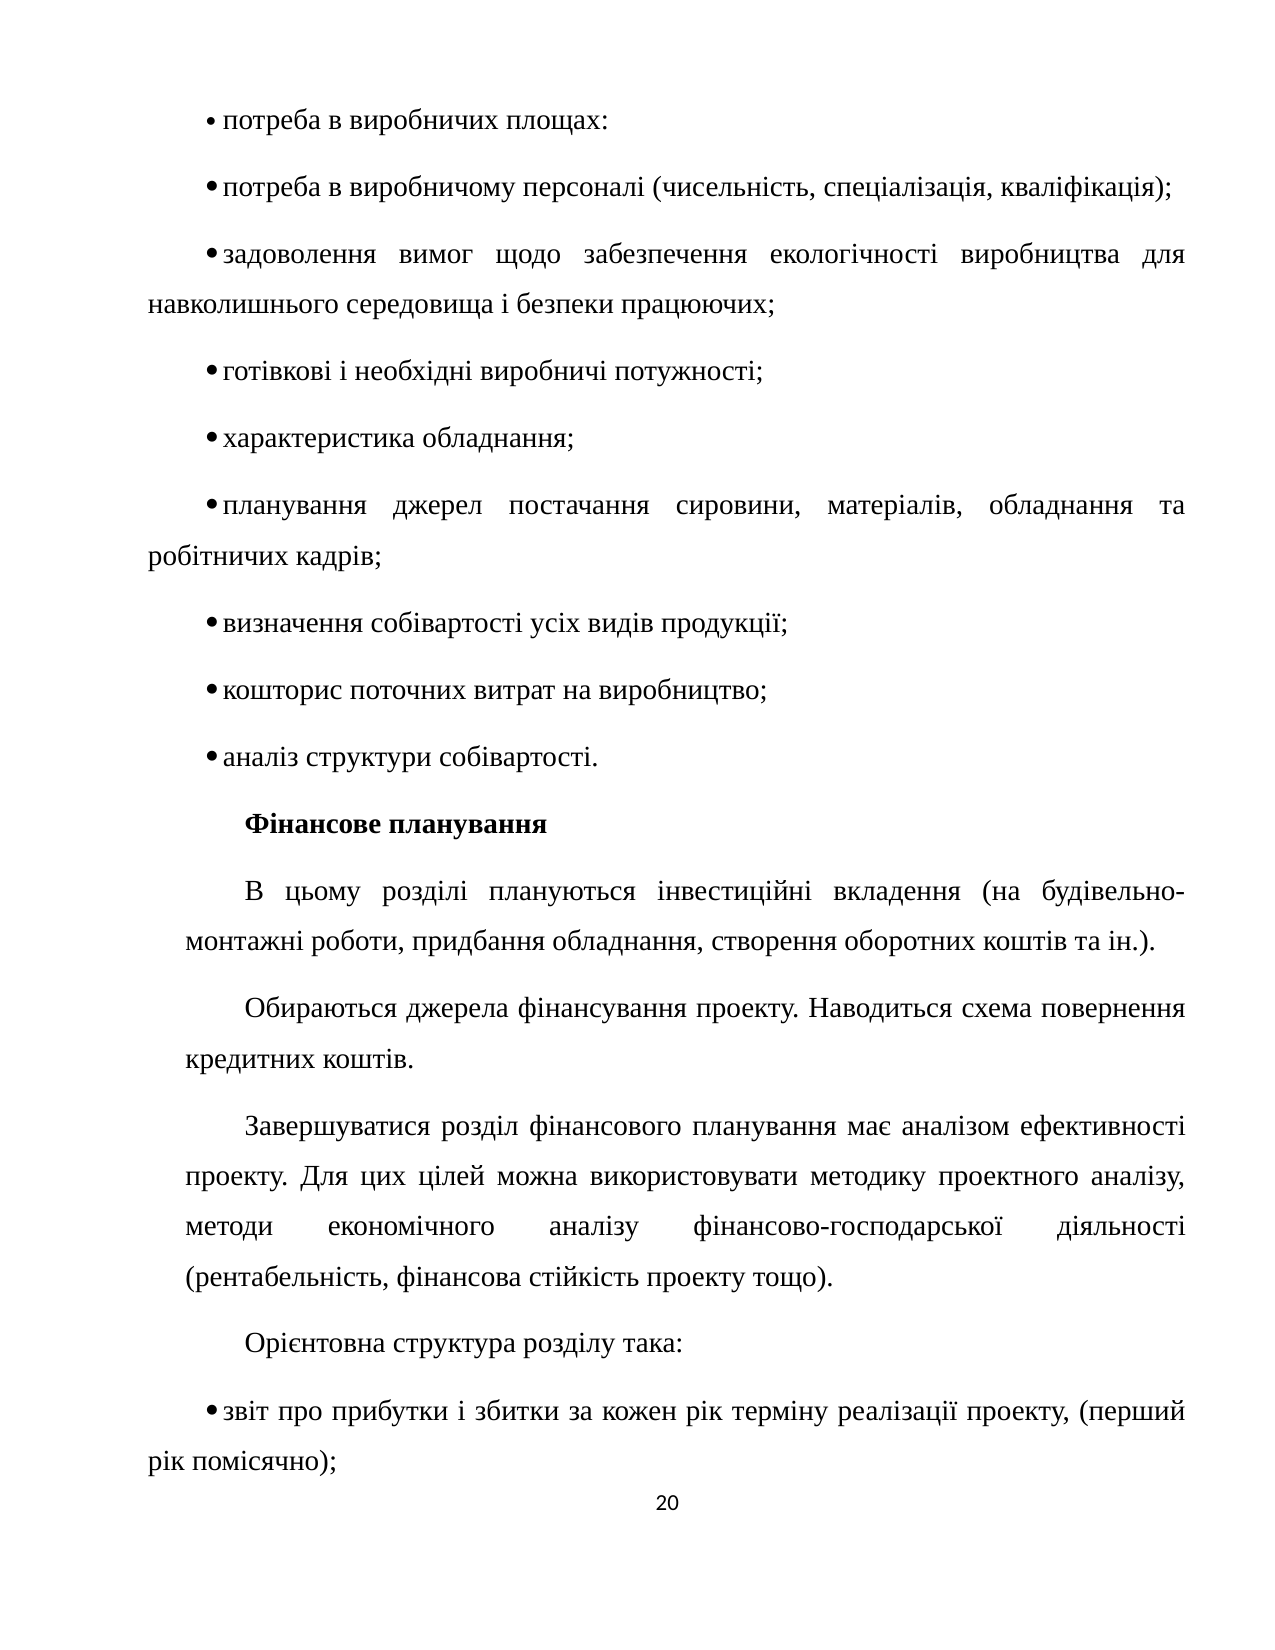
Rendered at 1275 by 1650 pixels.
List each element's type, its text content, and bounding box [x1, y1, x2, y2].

list визначення собівартості усіх видів продукції; [148, 605, 1186, 638]
text В цьому розділі плануються інвестиційні вкладення (на будівельно-монтажні роботи, придбання обладнання, створення оборотних коштів та ін.). [185, 873, 1186, 957]
text Фінансове планування [185, 806, 1186, 840]
list потреба в виробничих площах: [148, 102, 1186, 135]
text Орієнтовна структура розділу така: [185, 1326, 1186, 1359]
list аналіз структури собівартості. [148, 739, 1186, 773]
list задоволення вимог щодо забезпечення екологічності виробництва для навколишнього середовища і безпеки працюючих; [148, 236, 1186, 320]
list планування джерел постачання сировини, матеріалів, обладнання та робітничих кадрів; [148, 487, 1186, 571]
list характеристика обладнання; [148, 420, 1186, 454]
list звіт про прибутки і збитки за кожен рік терміну реалізації проекту, (перший рік помісячно); [148, 1393, 1186, 1477]
text Обираються джерела фінансування проекту. Наводиться схема повернення кредитних коштів. [185, 990, 1186, 1074]
list потреба в виробничому персоналі (чисельність, спеціалізація, кваліфікація); [148, 169, 1186, 202]
list кошторис поточних витрат на виробництво; [148, 672, 1186, 706]
list готівкові і необхідні виробничі потужності; [148, 353, 1186, 387]
text Завершуватися розділ фінансового планування має аналізом ефективності проекту. Для цих цілей можна використовувати методику проектного аналізу, методи економічного аналізу фінансово-господарської діяльності (рентабельність, фінансова стійкість проекту тощо). [185, 1108, 1186, 1292]
